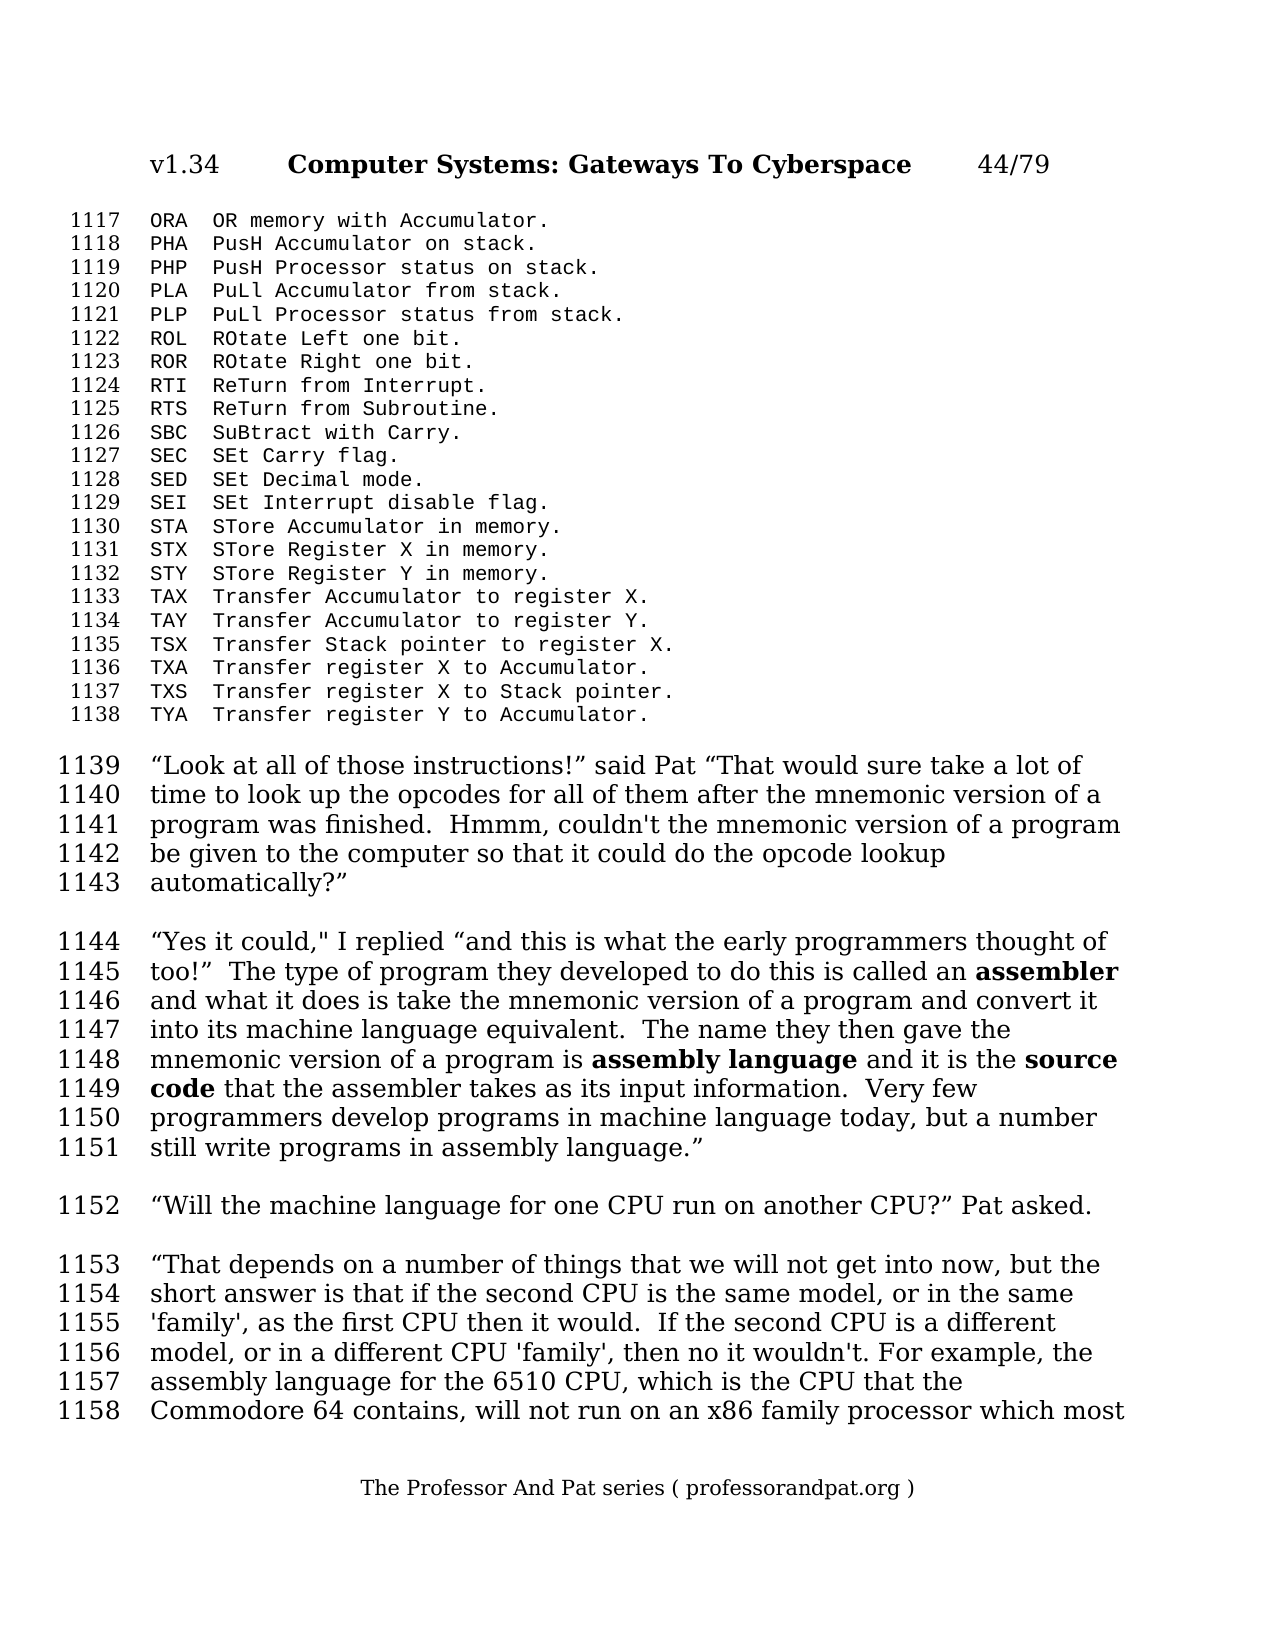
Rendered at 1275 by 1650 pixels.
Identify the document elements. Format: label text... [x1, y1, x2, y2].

text ROL ROtate Left one bit. [150, 328, 1125, 351]
text RTS ReTurn from Subroutine. [150, 398, 1125, 422]
text PHP PusH Processor status on stack. [150, 257, 1125, 281]
text SBC SuBtract with Carry. [150, 422, 1125, 445]
text PLP PuLl Processor status from stack. [150, 304, 1125, 328]
text “Will the machine language for one CPU run on another CPU?” Pat asked. [150, 1191, 1125, 1221]
text “Look at all of those instructions!” said Pat “That would sure take a lot of time to look up the opcodes for all of them after the mnemonic version of a program was finished. Hmmm, couldn't the mnemonic version of a program be given to the computer so that it could do the opcode lookup automatically?” [150, 751, 1125, 898]
text STA STore Accumulator in memory. [150, 516, 1125, 539]
text PHA PusH Accumulator on stack. [150, 233, 1125, 257]
text SEI SEt Interrupt disable flag. [150, 492, 1125, 516]
text SEC SEt Carry flag. [150, 445, 1125, 469]
text TYA Transfer register Y to Accumulator. [150, 704, 1125, 728]
text RTI ReTurn from Interrupt. [150, 375, 1125, 398]
text STY STore Register Y in memory. [150, 563, 1125, 587]
text TSX Transfer Stack pointer to register X. [150, 634, 1125, 657]
text “Yes it could," I replied “and this is what the early programmers thought of too!” The type of program they developed to do this is called an assembler and what it does is take the mnemonic version of a program and convert it into its machine language equivalent. The name they then gave the mnemonic version of a program is assembly language and it is the source code that the assembler takes as its input information. Very few programmers develop programs in machine language today, but a number still write programs in assembly language.” [150, 927, 1125, 1162]
text TAX Transfer Accumulator to register X. [150, 587, 1125, 610]
text ROR ROtate Right one bit. [150, 351, 1125, 375]
text STX STore Register X in memory. [150, 539, 1125, 563]
text PLA PuLl Accumulator from stack. [150, 281, 1125, 304]
text ORA OR memory with Accumulator. [150, 210, 1125, 233]
text TXS Transfer register X to Stack pointer. [150, 681, 1125, 704]
text TAY Transfer Accumulator to register Y. [150, 610, 1125, 634]
text TXA Transfer register X to Accumulator. [150, 657, 1125, 681]
text “That depends on a number of things that we will not get into now, but the short answer is that if the second CPU is the same model, or in the same 'family', as the first CPU then it would. If the second CPU is a different model, or in a different CPU 'family', then no it wouldn't. For example, the assembly language for the 6510 CPU, which is the CPU that the Commodore 64 contains, will not run on an x86 family processor which most [150, 1250, 1125, 1426]
text SED SEt Decimal mode. [150, 469, 1125, 492]
